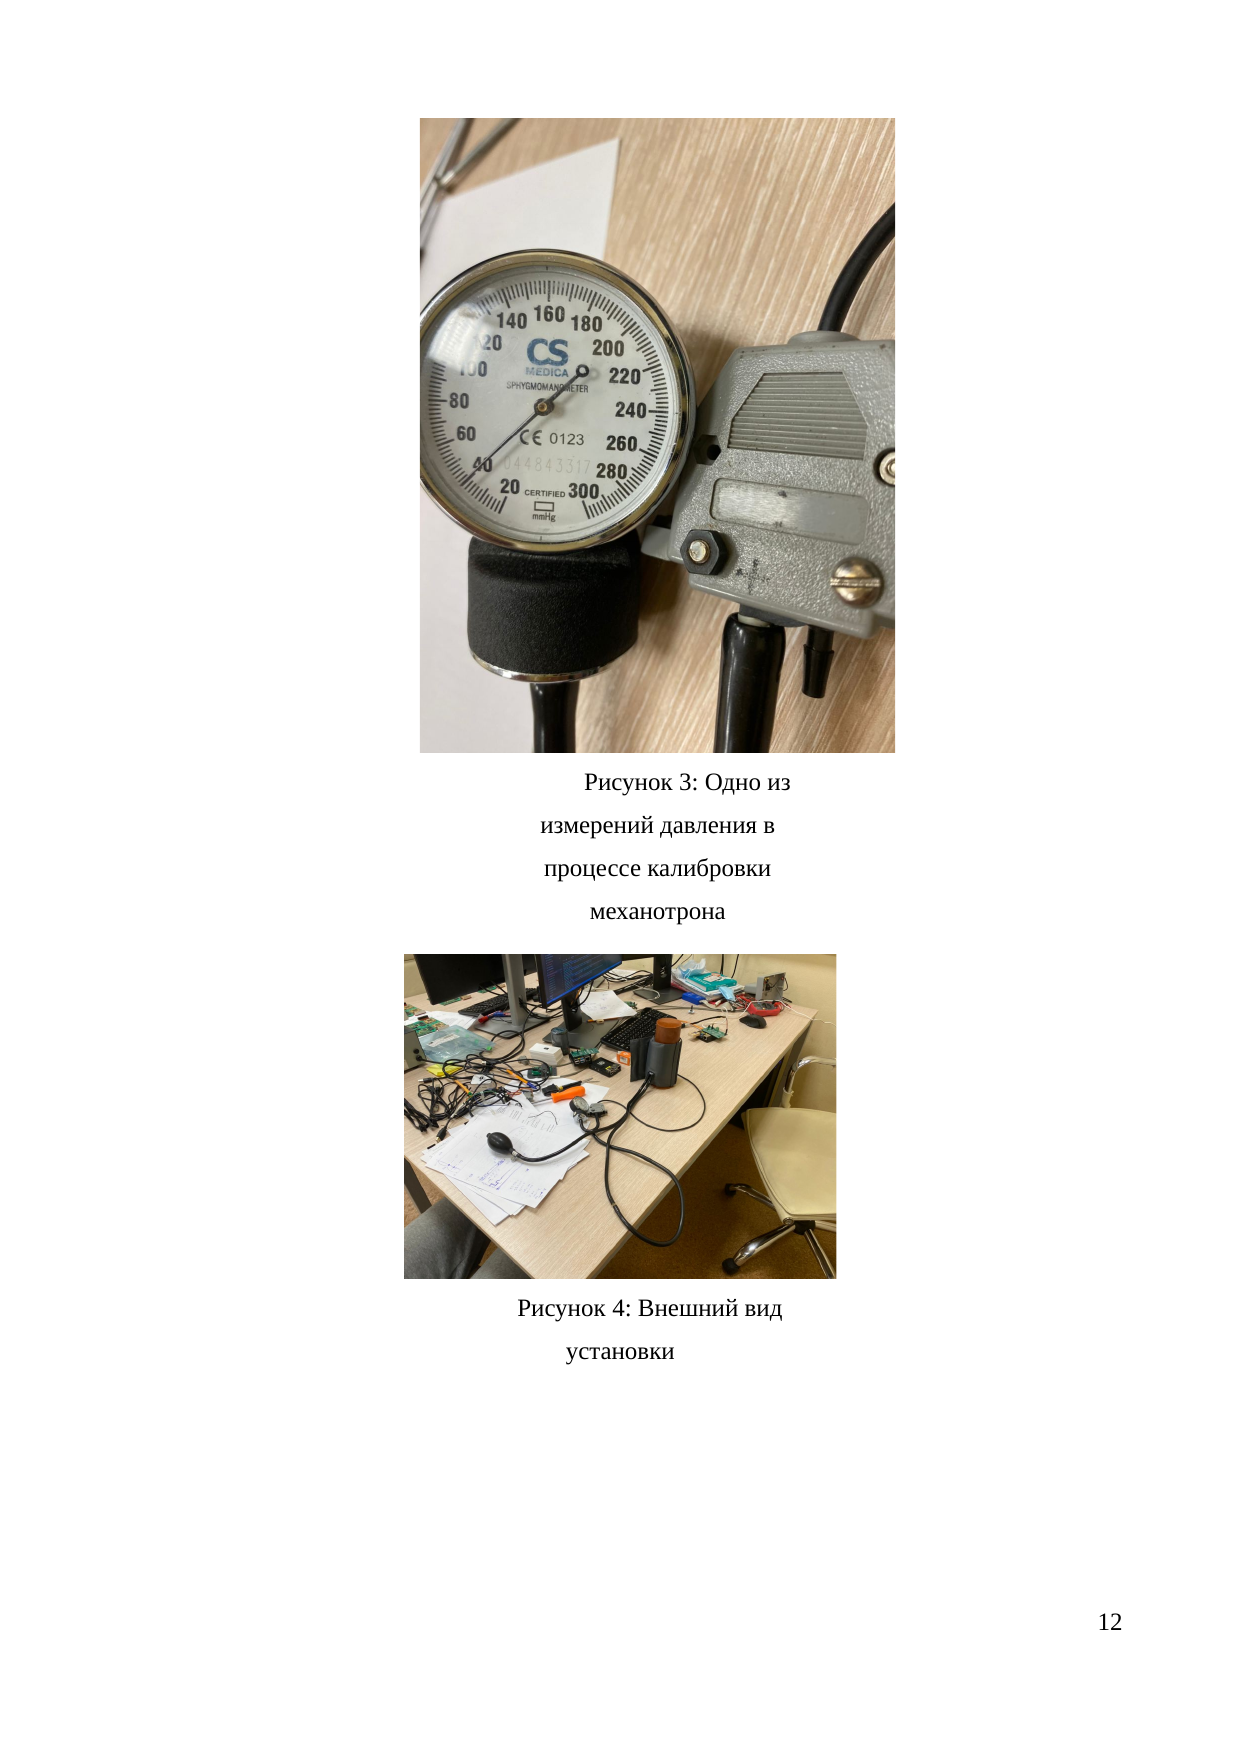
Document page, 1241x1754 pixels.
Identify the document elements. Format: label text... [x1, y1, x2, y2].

text Рисунок 4: Внешний вид установки [404, 1279, 836, 1364]
list Рисунок 3: Одно из измерений давления в процессе калибровки механотрона [491, 753, 824, 925]
picture [404, 954, 837, 1279]
picture [419, 118, 896, 753]
